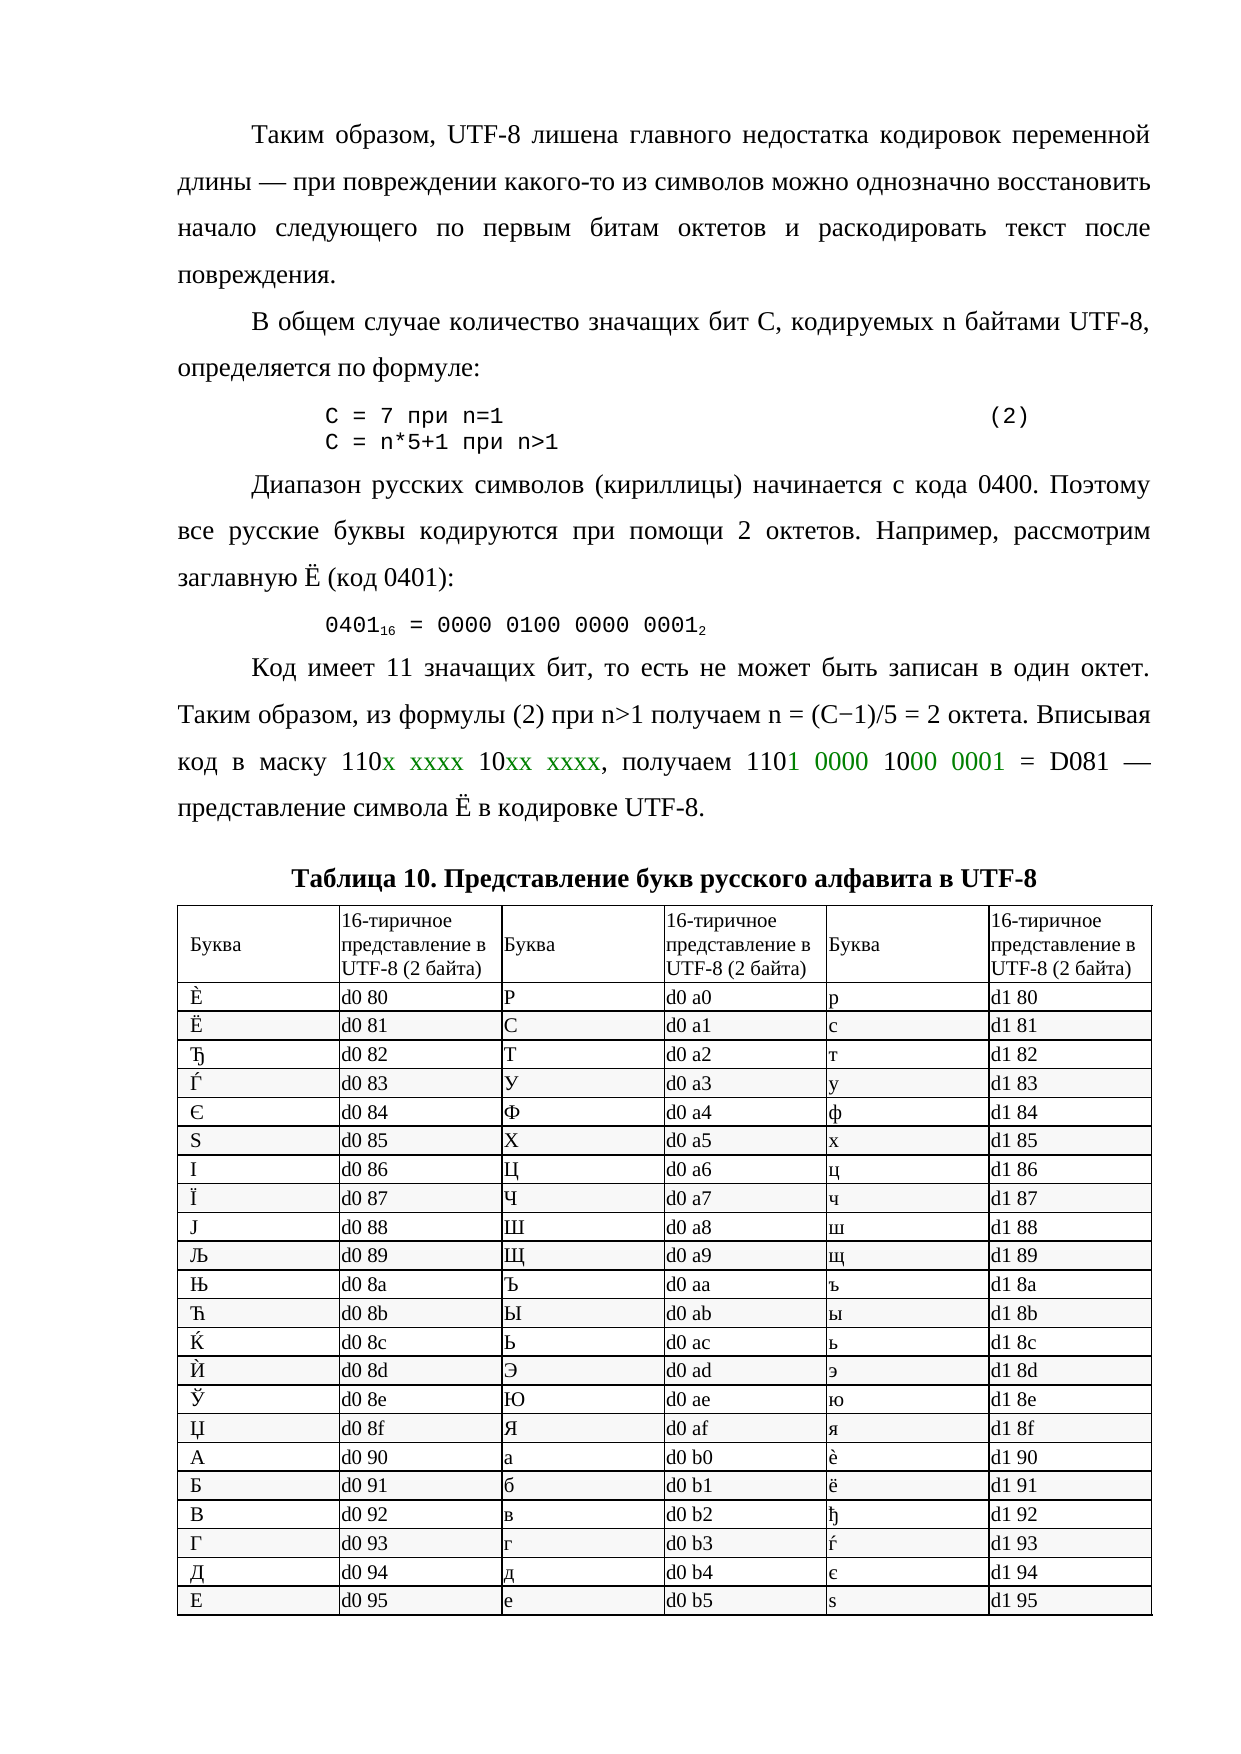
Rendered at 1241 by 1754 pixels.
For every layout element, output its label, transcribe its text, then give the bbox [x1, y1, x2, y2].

table_header 16-тиричное представление в UTF-8 (2 байта) [340, 906, 501, 981]
table_cell d0 83 [340, 1069, 501, 1096]
table_cell d1 8f [990, 1414, 1151, 1441]
table_header Буква [503, 906, 664, 981]
table_cell Ј [178, 1213, 339, 1240]
table_cell У [503, 1069, 664, 1096]
table_cell d0 a3 [665, 1069, 826, 1096]
text 040116 = 0000 0100 0000 00012 [325, 614, 1152, 639]
table_cell d0 81 [340, 1012, 501, 1039]
table_cell d0 b1 [665, 1472, 826, 1499]
table_cell Х [503, 1127, 664, 1154]
table_cell d0 a1 [665, 1012, 826, 1039]
table_cell Ќ [178, 1328, 339, 1355]
table_cell е [503, 1587, 664, 1614]
table_cell а [503, 1443, 664, 1470]
table_cell Ћ [178, 1299, 339, 1326]
table_cell d0 91 [340, 1472, 501, 1499]
table_cell d0 a2 [665, 1041, 826, 1068]
text Код имеет 11 значащих бит, то есть не может быть записан в один октет. Таким образом, из формулы (2) при n>1 получаем n = (C−1)/5 = 2 октета. Вписывая код в маску 110x xxxx 10xx xxxx, получаем 1101 0000 1000 0001 = D081 — представление символа Ё в кодировке UTF-8. [177, 651, 1152, 822]
table_cell Ё [178, 1012, 339, 1039]
table_cell ђ [827, 1501, 988, 1528]
table_cell т [827, 1041, 988, 1068]
table_cell ц [827, 1156, 988, 1183]
table_cell d1 80 [990, 983, 1151, 1010]
table_cell г [503, 1529, 664, 1556]
table_cell d0 80 [340, 983, 501, 1010]
table_cell Ч [503, 1184, 664, 1211]
table_header Буква [827, 906, 988, 981]
table_cell ю [827, 1386, 988, 1413]
table_cell d1 90 [990, 1443, 1151, 1470]
table_cell ы [827, 1299, 988, 1326]
table_cell d0 89 [340, 1242, 501, 1269]
table_cell d1 89 [990, 1242, 1151, 1269]
table_cell Ї [178, 1184, 339, 1211]
table_cell Є [178, 1098, 339, 1125]
table_cell d0 8f [340, 1414, 501, 1441]
table_cell d1 8c [990, 1328, 1151, 1355]
table_cell d1 88 [990, 1213, 1151, 1240]
table_cell d1 93 [990, 1529, 1151, 1556]
table_cell р [827, 983, 988, 1010]
table_cell d1 8e [990, 1386, 1151, 1413]
table_cell d0 94 [340, 1558, 501, 1585]
table_cell d0 8c [340, 1328, 501, 1355]
table_cell С [503, 1012, 664, 1039]
table_cell d1 85 [990, 1127, 1151, 1154]
table_cell d1 94 [990, 1558, 1151, 1585]
table_cell d1 82 [990, 1041, 1151, 1068]
table_cell с [827, 1012, 988, 1039]
table_cell d0 92 [340, 1501, 501, 1528]
table_cell d1 92 [990, 1501, 1151, 1528]
table_cell d0 ad [665, 1357, 826, 1384]
table_cell Ъ [503, 1271, 664, 1298]
table_cell Г [178, 1529, 339, 1556]
table_cell d1 95 [990, 1587, 1151, 1614]
table_cell Ф [503, 1098, 664, 1125]
table_cell я [827, 1414, 988, 1441]
table_cell d0 8d [340, 1357, 501, 1384]
table_cell d0 a4 [665, 1098, 826, 1125]
table_cell Ѕ [178, 1127, 339, 1154]
table_cell d0 86 [340, 1156, 501, 1183]
table_cell d1 81 [990, 1012, 1151, 1039]
table_cell d0 ab [665, 1299, 826, 1326]
table_cell В [178, 1501, 339, 1528]
text В общем случае количество значащих бит C, кодируемых n байтами UTF-8, определяется по формуле: [177, 305, 1152, 383]
table_cell d0 87 [340, 1184, 501, 1211]
table_cell d0 a7 [665, 1184, 826, 1211]
table_cell Њ [178, 1271, 339, 1298]
table_cell щ [827, 1242, 988, 1269]
table_cell d0 b2 [665, 1501, 826, 1528]
table_cell d0 b0 [665, 1443, 826, 1470]
table_cell d1 87 [990, 1184, 1151, 1211]
table_cell ъ [827, 1271, 988, 1298]
table_cell Б [178, 1472, 339, 1499]
table_cell d0 ae [665, 1386, 826, 1413]
table_cell d0 a5 [665, 1127, 826, 1154]
table_cell d0 b4 [665, 1558, 826, 1585]
table_cell d0 93 [340, 1529, 501, 1556]
table_cell Ѐ [178, 983, 339, 1010]
subtitle Таблица 10. Представление букв русского алфавита в UTF-8 [177, 862, 1152, 893]
table_cell d0 b5 [665, 1587, 826, 1614]
text C = n*5+1 при n>1 [325, 430, 1152, 456]
table_header Буква [178, 906, 339, 981]
table_cell ѐ [827, 1443, 988, 1470]
table_cell д [503, 1558, 664, 1585]
text Диапазон русских символов (кириллицы) начинается с кода 0400. Поэтому все русские буквы кодируются при помощи 2 октетов. Например, рассмотрим заглавную Ё (код 0401): [177, 468, 1152, 592]
table_cell у [827, 1069, 988, 1096]
table_cell ь [827, 1328, 988, 1355]
table_cell Ѝ [178, 1357, 339, 1384]
table_cell Щ [503, 1242, 664, 1269]
table_cell Љ [178, 1242, 339, 1269]
table_cell э [827, 1357, 988, 1384]
table_cell d1 83 [990, 1069, 1151, 1096]
table_cell d0 a9 [665, 1242, 826, 1269]
table_cell Џ [178, 1414, 339, 1441]
table_cell d1 91 [990, 1472, 1151, 1499]
table_cell Ш [503, 1213, 664, 1240]
table_cell d1 86 [990, 1156, 1151, 1183]
table_cell d0 84 [340, 1098, 501, 1125]
table_cell d1 84 [990, 1098, 1151, 1125]
table_cell d0 8e [340, 1386, 501, 1413]
text Таким образом, UTF-8 лишена главного недостатка кодировок переменной длины — при повреждении какого-то из символов можно однозначно восстановить начало следующего по первым битам октетов и раскодировать текст после повреждения. [177, 118, 1152, 289]
table_header 16-тиричное представление в UTF-8 (2 байта) [665, 906, 826, 981]
table_cell Е [178, 1587, 339, 1614]
table_cell d0 82 [340, 1041, 501, 1068]
table_cell Д [178, 1558, 339, 1585]
table_cell ш [827, 1213, 988, 1240]
table_cell d0 8b [340, 1299, 501, 1326]
table_cell Ў [178, 1386, 339, 1413]
table_cell ѕ [827, 1587, 988, 1614]
table_cell Ы [503, 1299, 664, 1326]
table_cell d0 b3 [665, 1529, 826, 1556]
table_cell d0 af [665, 1414, 826, 1441]
table_cell d0 90 [340, 1443, 501, 1470]
table_cell Р [503, 983, 664, 1010]
table_cell d0 95 [340, 1587, 501, 1614]
table_cell ё [827, 1472, 988, 1499]
table_cell d1 8a [990, 1271, 1151, 1298]
table_cell х [827, 1127, 988, 1154]
table_cell б [503, 1472, 664, 1499]
table_cell І [178, 1156, 339, 1183]
table_cell d1 8b [990, 1299, 1151, 1326]
table_cell d0 85 [340, 1127, 501, 1154]
table_cell ѓ [827, 1529, 988, 1556]
table_header 16-тиричное представление в UTF-8 (2 байта) [990, 906, 1151, 981]
table_cell в [503, 1501, 664, 1528]
table_cell Ѓ [178, 1069, 339, 1096]
table_cell d0 aa [665, 1271, 826, 1298]
table_cell Ь [503, 1328, 664, 1355]
table_cell Ю [503, 1386, 664, 1413]
text C = 7 при n=1 (2) [325, 404, 1152, 430]
table_cell Э [503, 1357, 664, 1384]
table_cell Я [503, 1414, 664, 1441]
table_cell d0 a6 [665, 1156, 826, 1183]
table_cell d0 a0 [665, 983, 826, 1010]
table_cell Т [503, 1041, 664, 1068]
table_cell Ђ [178, 1041, 339, 1068]
table_cell d0 a8 [665, 1213, 826, 1240]
table_cell d0 8a [340, 1271, 501, 1298]
table_cell є [827, 1558, 988, 1585]
table_cell ф [827, 1098, 988, 1125]
table_cell Ц [503, 1156, 664, 1183]
table_cell d1 8d [990, 1357, 1151, 1384]
table_cell d0 88 [340, 1213, 501, 1240]
table_cell ч [827, 1184, 988, 1211]
table_cell А [178, 1443, 339, 1470]
table_cell d0 ac [665, 1328, 826, 1355]
